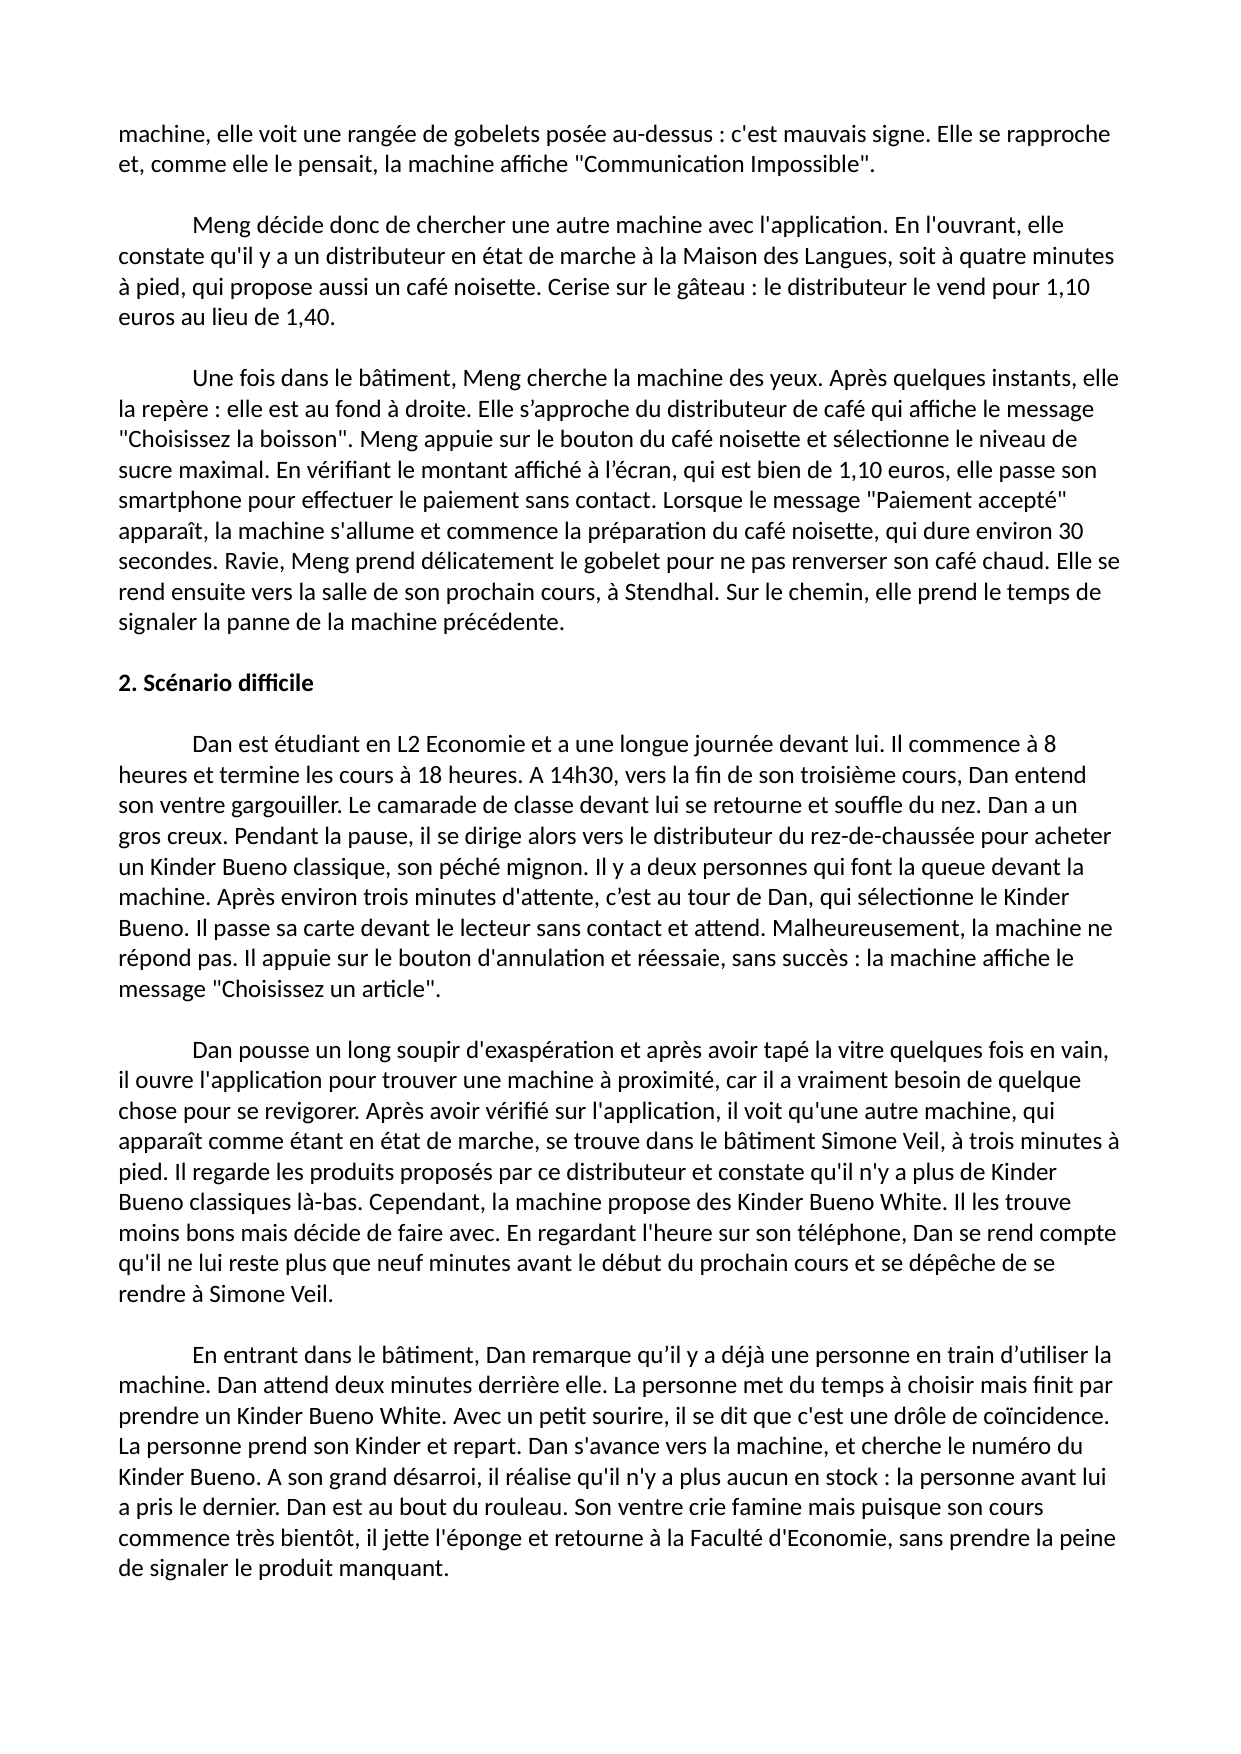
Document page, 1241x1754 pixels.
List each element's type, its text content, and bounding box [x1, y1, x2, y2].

text Meng décide donc de chercher une autre machine avec l'application. En l'ouvrant, elle constate qu'il y a un distributeur en état de marche à la Maison des Langues, soit à quatre minutes à pied, qui propose aussi un café noisette. Cerise sur le gâteau : le distributeur le vend pour 1,10 euros au lieu de 1,40. [118, 210, 1122, 332]
text 2. Scénario difficile [118, 667, 1122, 698]
text Dan pousse un long soupir d'exaspération et après avoir tapé la vitre quelques fois en vain, il ouvre l'application pour trouver une machine à proximité, car il a vraiment besoin de quelque chose pour se revigorer. Après avoir vérifié sur l'application, il voit qu'une autre machine, qui apparaît comme étant en état de marche, se trouve dans le bâtiment Simone Veil, à trois minutes à pied. Il regarde les produits proposés par ce distributeur et constate qu'il n'y a plus de Kinder Bueno classiques là-bas. Cependant, la machine propose des Kinder Bueno White. Il les trouve moins bons mais décide de faire avec. En regardant l'heure sur son téléphone, Dan se rend compte qu'il ne lui reste plus que neuf minutes avant le début du prochain cours et se dépêche de se rendre à Simone Veil. [118, 1034, 1122, 1308]
text En entrant dans le bâtiment, Dan remarque qu’il y a déjà une personne en train d’utiliser la machine. Dan attend deux minutes derrière elle. La personne met du temps à choisir mais finit par prendre un Kinder Bueno White. Avec un petit sourire, il se dit que c'est une drôle de coïncidence. La personne prend son Kinder et repart. Dan s'avance vers la machine, et cherche le numéro du Kinder Bueno. A son grand désarroi, il réalise qu'il n'y a plus aucun en stock : la personne avant lui a pris le dernier. Dan est au bout du rouleau. Son ventre crie famine mais puisque son cours commence très bientôt, il jette l'éponge et retourne à la Faculté d'Economie, sans prendre la peine de signaler le produit manquant. [118, 1339, 1122, 1583]
text machine, elle voit une rangée de gobelets posée au-dessus : c'est mauvais signe. Elle se rapproche et, comme elle le pensait, la machine affiche "Communication Impossible". [118, 118, 1122, 179]
text Une fois dans le bâtiment, Meng cherche la machine des yeux. Après quelques instants, elle la repère : elle est au fond à droite. Elle s’approche du distributeur de café qui affiche le message "Choisissez la boisson". Meng appuie sur le bouton du café noisette et sélectionne le niveau de sucre maximal. En vérifiant le montant affiché à l’écran, qui est bien de 1,10 euros, elle passe son smartphone pour effectuer le paiement sans contact. Lorsque le message "Paiement accepté" apparaît, la machine s'allume et commence la préparation du café noisette, qui dure environ 30 secondes. Ravie, Meng prend délicatement le gobelet pour ne pas renverser son café chaud. Elle se rend ensuite vers la salle de son prochain cours, à Stendhal. Sur le chemin, elle prend le temps de signaler la panne de la machine précédente. [118, 362, 1122, 637]
text Dan est étudiant en L2 Economie et a une longue journée devant lui. Il commence à 8 heures et termine les cours à 18 heures. A 14h30, vers la fin de son troisième cours, Dan entend son ventre gargouiller. Le camarade de classe devant lui se retourne et souffle du nez. Dan a un gros creux. Pendant la pause, il se dirige alors vers le distributeur du rez-de-chaussée pour acheter un Kinder Bueno classique, son péché mignon. Il y a deux personnes qui font la queue devant la machine. Après environ trois minutes d'attente, c’est au tour de Dan, qui sélectionne le Kinder Bueno. Il passe sa carte devant le lecteur sans contact et attend. Malheureusement, la machine ne répond pas. Il appuie sur le bouton d'annulation et réessaie, sans succès : la machine affiche le message "Choisissez un article". [118, 728, 1122, 1003]
